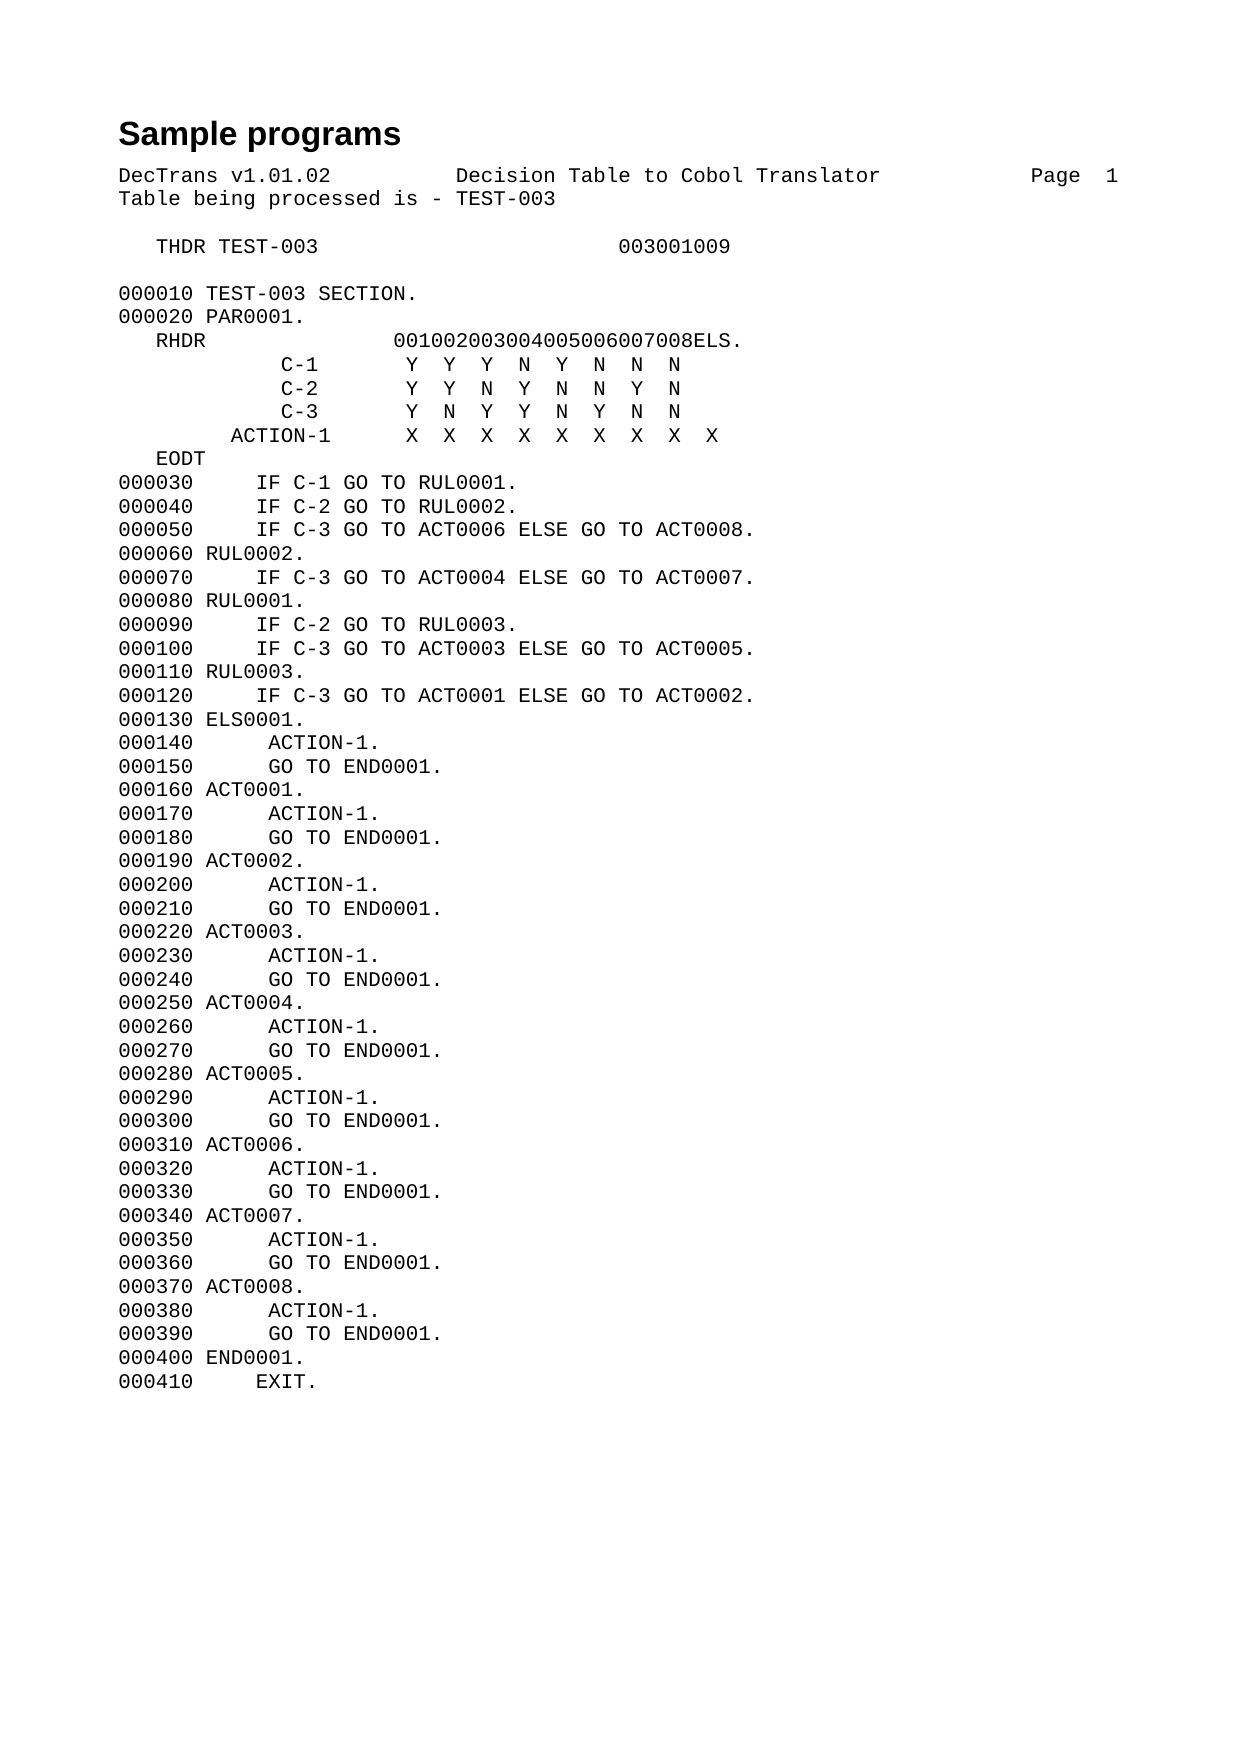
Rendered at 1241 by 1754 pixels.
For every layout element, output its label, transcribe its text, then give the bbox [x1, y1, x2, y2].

text C-2 Y Y N Y N N Y N [118, 377, 1122, 401]
text THDR TEST-003 003001009 [118, 236, 1122, 259]
text 000070 IF C-3 GO TO ACT0004 ELSE GO TO ACT0007. [118, 567, 1122, 590]
text 000320 ACTION-1. [118, 1158, 1122, 1181]
text 000010 TEST-003 SECTION. [118, 283, 1122, 307]
text 000030 IF C-1 GO TO RUL0001. [118, 472, 1122, 496]
text 000270 GO TO END0001. [118, 1039, 1122, 1063]
text C-3 Y N Y Y N Y N N [118, 401, 1122, 425]
text 000410 EXIT. [118, 1371, 1122, 1394]
text 000150 GO TO END0001. [118, 756, 1122, 779]
text 000250 ACT0004. [118, 992, 1122, 1016]
text 000170 ACTION-1. [118, 803, 1122, 827]
text 000110 RUL0003. [118, 661, 1122, 685]
text 000140 ACTION-1. [118, 732, 1122, 756]
text 000330 GO TO END0001. [118, 1181, 1122, 1205]
text 000080 RUL0001. [118, 590, 1122, 614]
text 000260 ACTION-1. [118, 1016, 1122, 1039]
text 000360 GO TO END0001. [118, 1252, 1122, 1276]
text RHDR 001002003004005006007008ELS. [118, 330, 1122, 354]
text 000400 END0001. [118, 1347, 1122, 1371]
text 000280 ACT0005. [118, 1063, 1122, 1087]
text 000200 ACTION-1. [118, 874, 1122, 898]
text 000100 IF C-3 GO TO ACT0003 ELSE GO TO ACT0005. [118, 638, 1122, 661]
text 000060 RUL0002. [118, 543, 1122, 567]
text Table being processed is - TEST-003 [118, 188, 1122, 212]
text 000310 ACT0006. [118, 1134, 1122, 1158]
text 000380 ACTION-1. [118, 1300, 1122, 1323]
text 000180 GO TO END0001. [118, 827, 1122, 850]
text 000300 GO TO END0001. [118, 1111, 1122, 1134]
text 000050 IF C-3 GO TO ACT0006 ELSE GO TO ACT0008. [118, 519, 1122, 543]
text 000210 GO TO END0001. [118, 898, 1122, 921]
text 000160 ACT0001. [118, 779, 1122, 803]
text 000020 PAR0001. [118, 307, 1122, 330]
text DecTrans v1.01.02 Decision Table to Cobol Translator Page 1 [118, 165, 1122, 188]
text 000390 GO TO END0001. [118, 1323, 1122, 1347]
text 000340 ACT0007. [118, 1205, 1122, 1229]
text 000090 IF C-2 GO TO RUL0003. [118, 614, 1122, 638]
text 000350 ACTION-1. [118, 1229, 1122, 1252]
text 000230 ACTION-1. [118, 945, 1122, 969]
text C-1 Y Y Y N Y N N N [118, 354, 1122, 377]
subtitle Sample programs [118, 113, 1122, 152]
text 000130 ELS0001. [118, 708, 1122, 732]
text 000040 IF C-2 GO TO RUL0002. [118, 496, 1122, 519]
text 000190 ACT0002. [118, 850, 1122, 874]
text 000290 ACTION-1. [118, 1087, 1122, 1111]
text 000240 GO TO END0001. [118, 969, 1122, 992]
text 000370 ACT0008. [118, 1276, 1122, 1300]
text 000220 ACT0003. [118, 921, 1122, 945]
text EODT [118, 448, 1122, 472]
text 000120 IF C-3 GO TO ACT0001 ELSE GO TO ACT0002. [118, 685, 1122, 708]
text ACTION-1 X X X X X X X X X [118, 425, 1122, 448]
